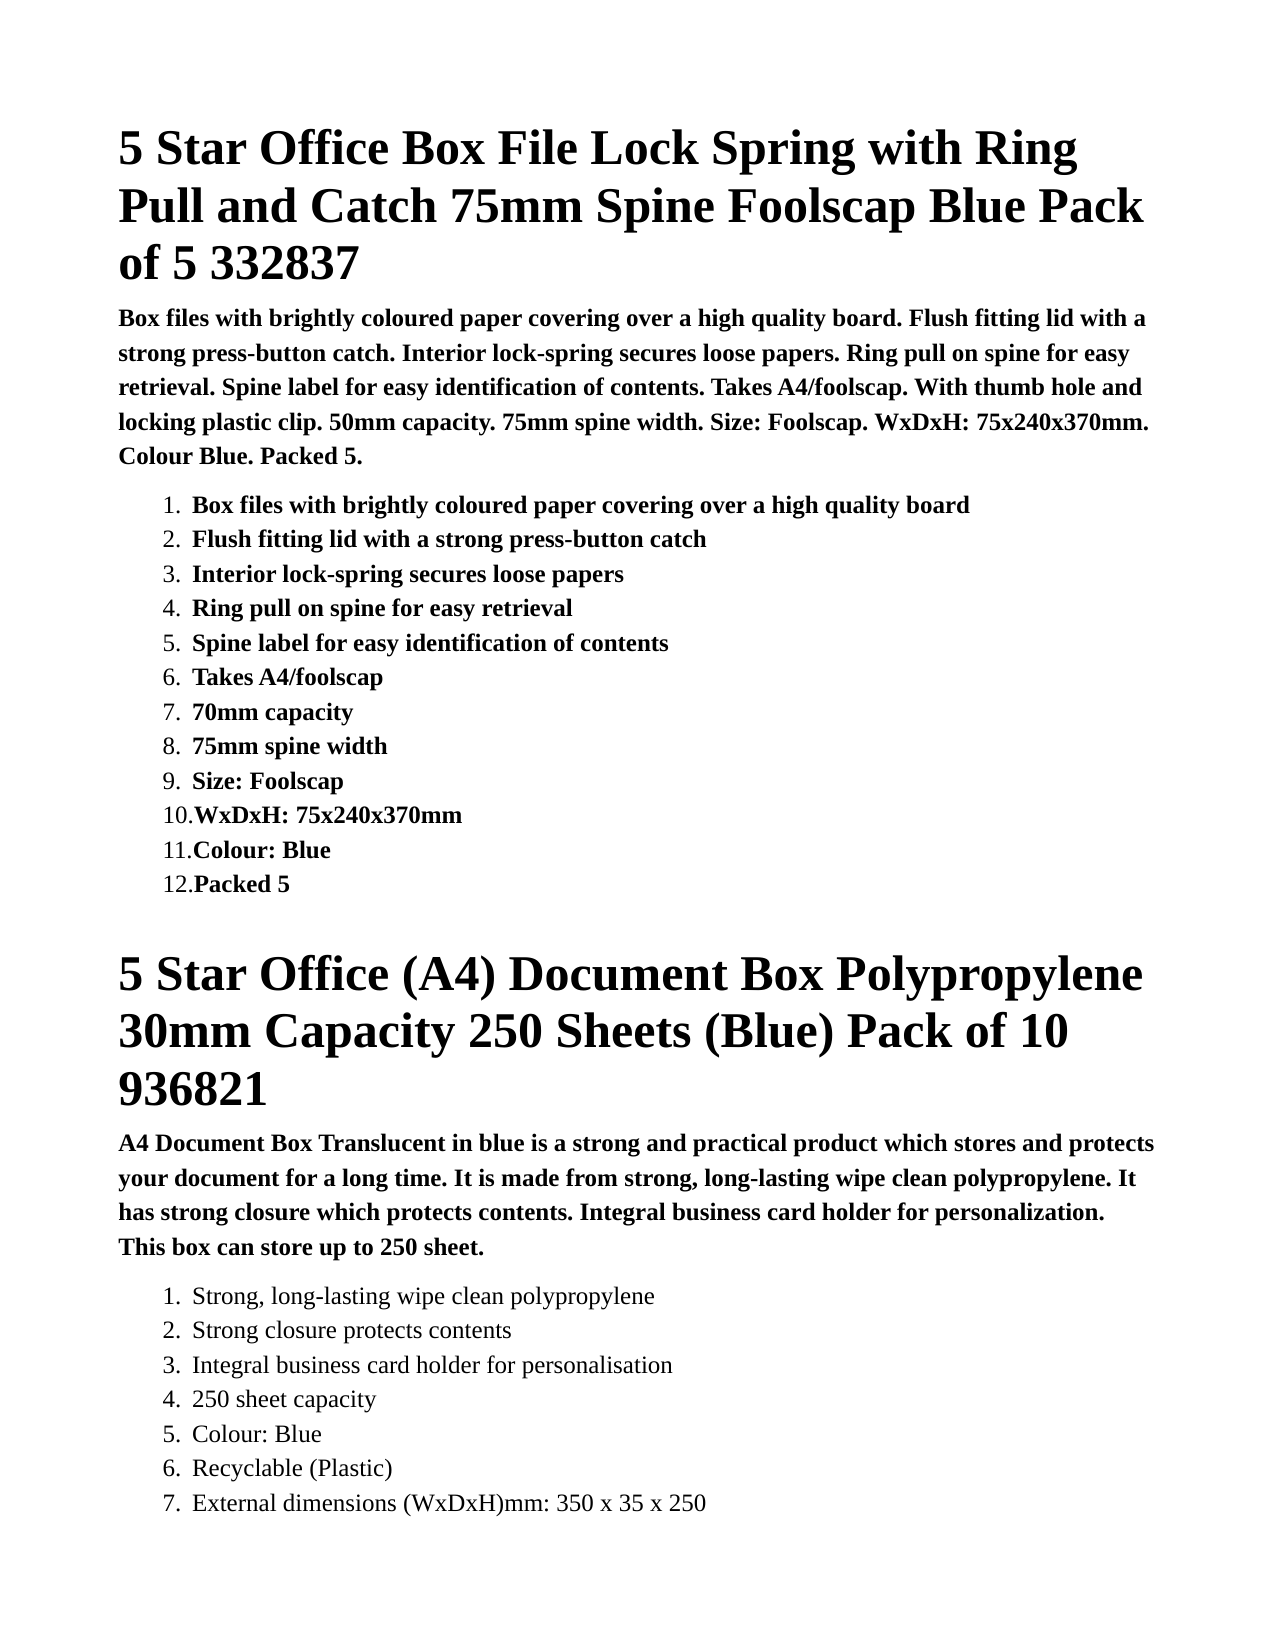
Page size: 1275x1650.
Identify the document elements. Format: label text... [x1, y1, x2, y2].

list Size: Foolscap [162, 766, 1157, 795]
list Strong, long-lasting wipe clean polypropylene [162, 1281, 1157, 1310]
text Box files with brightly coloured paper covering over a high quality board. Flush fitting lid with a strong press-button catch. Interior lock-spring secures loose papers. Ring pull on spine for easy retrieval. Spine label for easy identification of contents. Takes A4/foolscap. With thumb hole and locking plastic clip. 50mm capacity. 75mm spine width. Size: Foolscap. WxDxH: 75x240x370mm. Colour Blue. Packed 5. [118, 303, 1157, 470]
list Takes A4/foolscap [162, 662, 1157, 691]
list Recyclable (Plastic) [162, 1453, 1157, 1482]
list WxDxH: 75x240x370mm [162, 800, 1157, 829]
list Box files with brightly coloured paper covering over a high quality board [162, 490, 1157, 519]
list Integral business card holder for personalisation [162, 1350, 1157, 1379]
list Interior lock-spring secures loose papers [162, 559, 1157, 588]
list 250 sheet capacity [162, 1384, 1157, 1413]
list Strong closure protects contents [162, 1315, 1157, 1344]
text A4 Document Box Translucent in blue is a strong and practical product which stores and protects your document for a long time. It is made from strong, long-lasting wipe clean polypropylene. It has strong closure which protects contents. Integral business card holder for personalization. This box can store up to 250 sheet. [118, 1128, 1157, 1261]
list Packed 5 [162, 869, 1157, 898]
list Ring pull on spine for easy retrieval [162, 593, 1157, 622]
list Colour: Blue [162, 1419, 1157, 1448]
list Flush fitting lid with a strong press-button catch [162, 524, 1157, 553]
list 75mm spine width [162, 731, 1157, 760]
list Colour: Blue [162, 835, 1157, 864]
list External dimensions (WxDxH)mm: 350 x 35 x 250 [162, 1488, 1157, 1517]
subtitle 5 Star Office (A4) Document Box Polypropylene 30mm Capacity 250 Sheets (Blue) Pack of 10 936821 [118, 943, 1157, 1116]
list 70mm capacity [162, 697, 1157, 726]
list Spine label for easy identification of contents [162, 628, 1157, 657]
subtitle 5 Star Office Box File Lock Spring with Ring Pull and Catch 75mm Spine Foolscap Blue Pack of 5 332837 [118, 118, 1157, 291]
